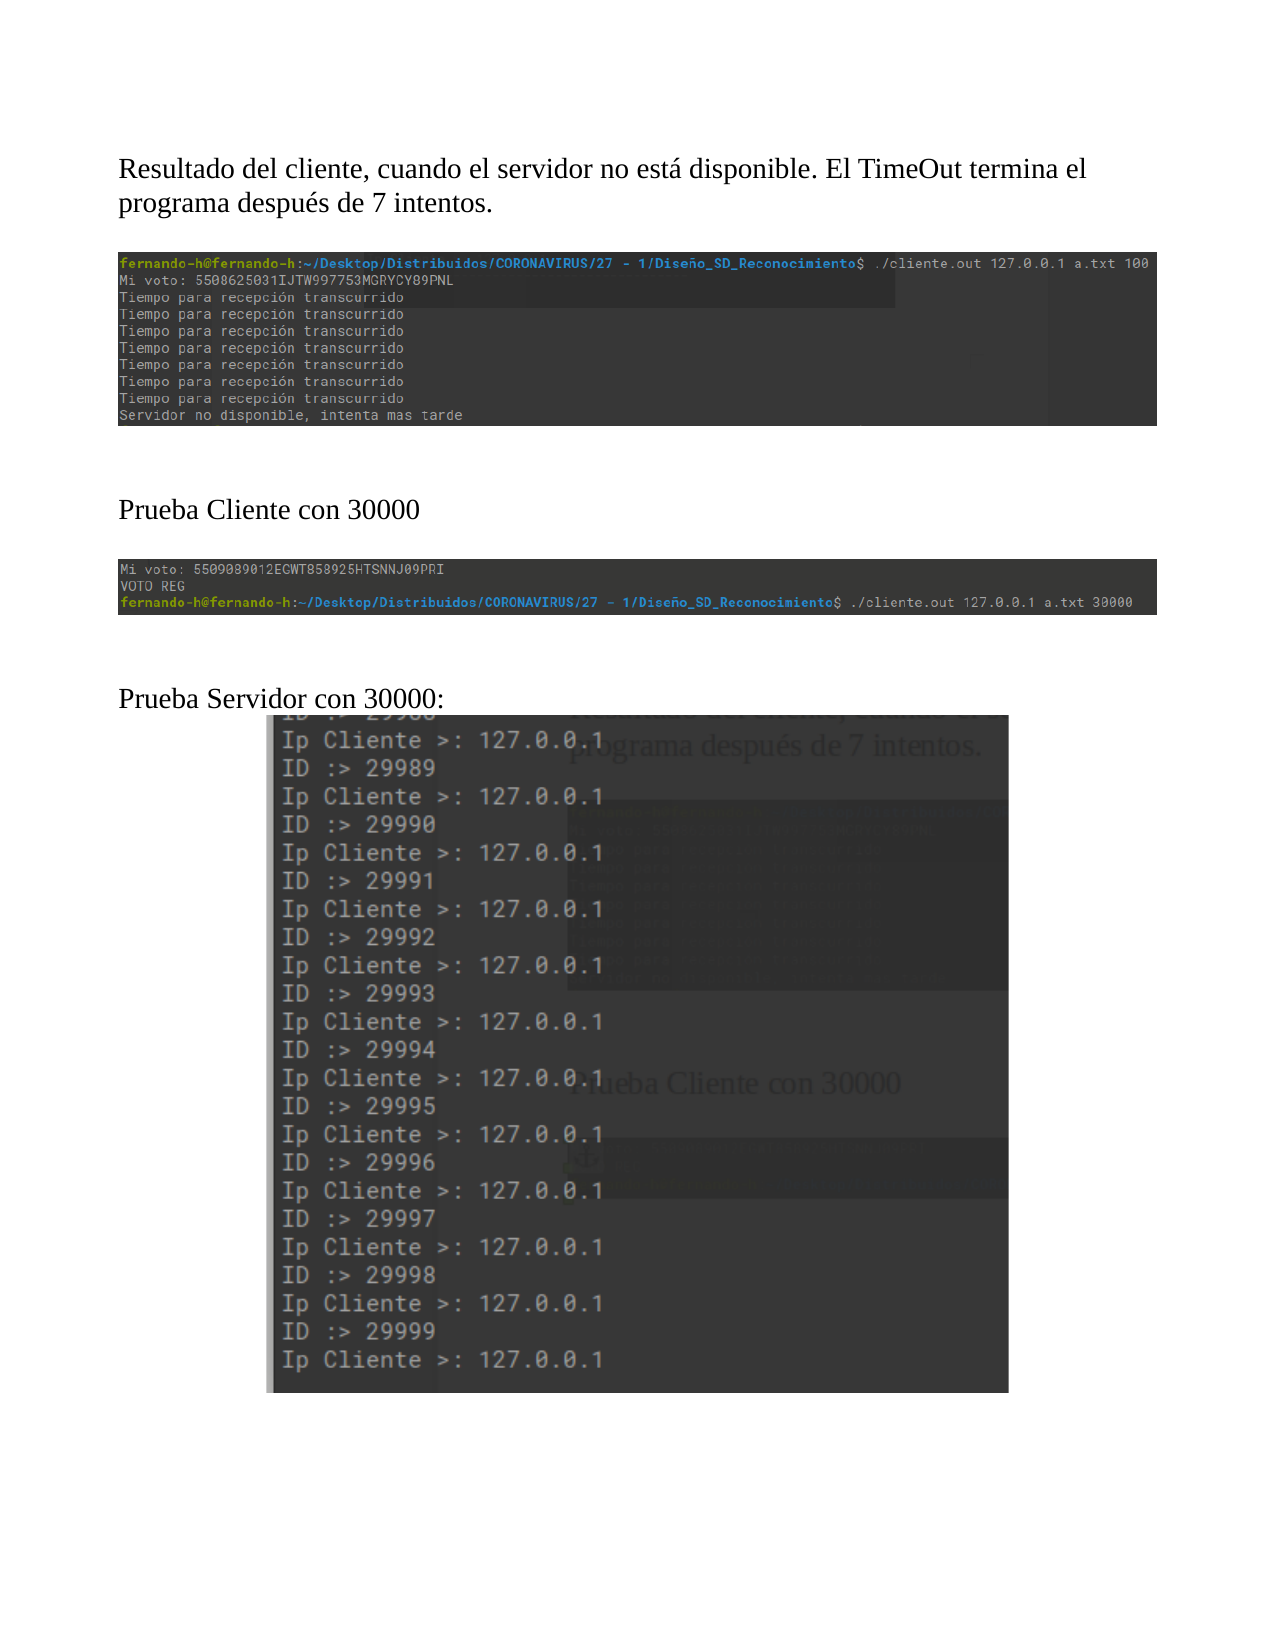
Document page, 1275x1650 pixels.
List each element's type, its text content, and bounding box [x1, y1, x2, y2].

picture [118, 559, 1157, 615]
text Resultado del cliente, cuando el servidor no está disponible. El TimeOut termina el programa después de 7 intentos. [118, 152, 1157, 219]
text Prueba Servidor con 30000: [118, 681, 1157, 715]
picture [118, 252, 1157, 426]
text Prueba Cliente con 30000 [118, 492, 1157, 526]
picture [266, 715, 1009, 1393]
